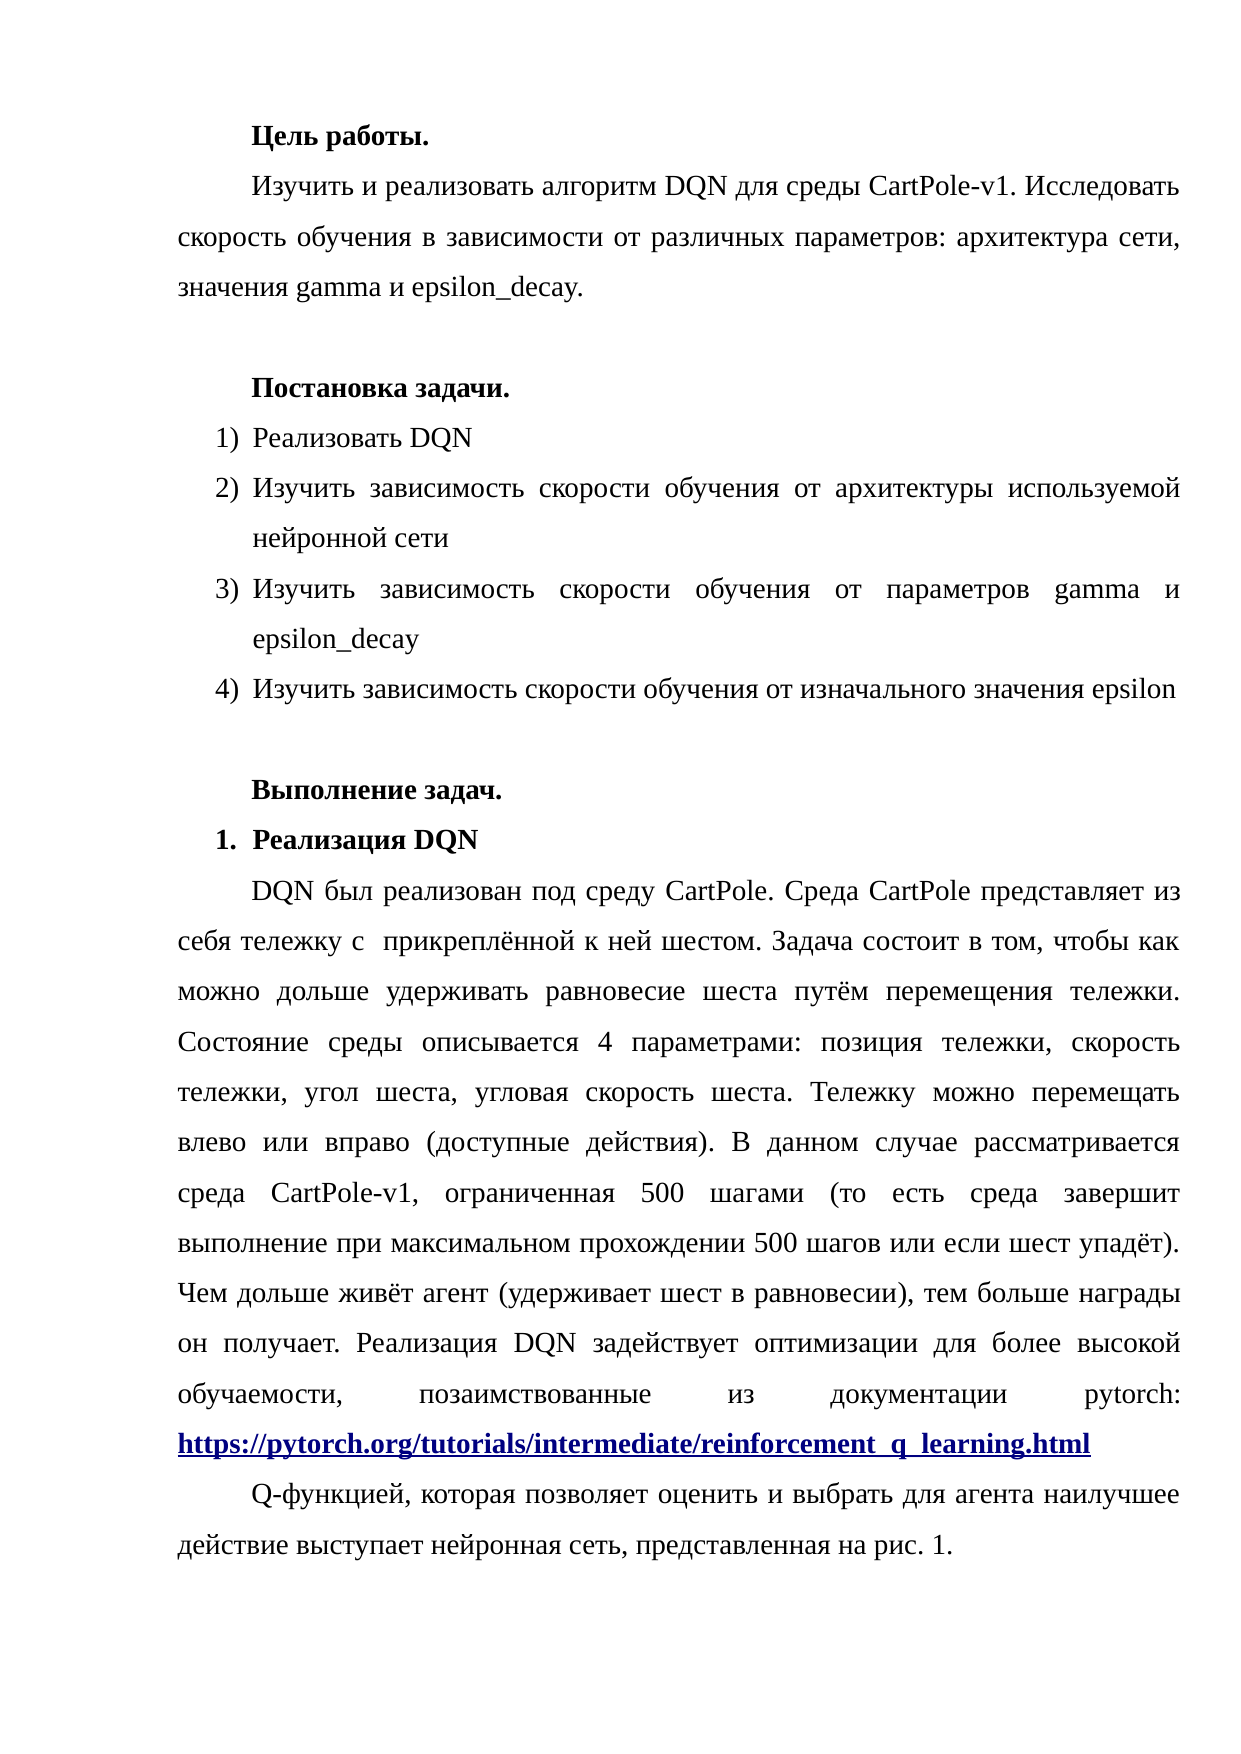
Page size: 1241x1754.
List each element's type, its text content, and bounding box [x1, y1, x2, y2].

list Изучить зависимость скорости обучения от архитектуры используемой нейронной сети [215, 470, 1181, 554]
text Постановка задачи. [177, 370, 1181, 403]
text Цель работы. [177, 118, 1181, 152]
text Изучить и реализовать алгоритм DQN для среды CartPole-v1. Исследовать скорость обучения в зависимости от различных параметров: архитектура сети, значения gamma и epsilon_decay. [177, 168, 1181, 303]
list Реализовать DQN [215, 420, 1181, 453]
list Реализация DQN [215, 822, 1181, 856]
list Изучить зависимость скорости обучения от параметров gamma и epsilon_decay [215, 571, 1181, 655]
list Изучить зависимость скорости обучения от изначального значения epsilon [215, 672, 1181, 705]
text DQN был реализован под среду CartPole. Среда CartPole представляет из себя тележку с прикреплённой к ней шестом. Задача состоит в том, чтобы как можно дольше удерживать равновесие шеста путём перемещения тележки. Состояние среды описывается 4 параметрами: позиция тележки, скорость тележки, угол шеста, угловая скорость шеста. Тележку можно перемещать влево или вправо (доступные действия). В данном случае рассматривается среда CartPole-v1, ограниченная 500 шагами (то есть среда завершит выполнение при максимальном прохождении 500 шагов или если шест упадёт). Чем дольше живёт агент (удерживает шест в равновесии), тем больше награды он получает. Реализация DQN задействует оптимизации для более высокой обучаемости, позаимствованные из документации pytorch: https://pytorch.org/tutorials/intermediate/reinforcement_q_learning.html [177, 873, 1181, 1460]
text Q-функцией, которая позволяет оценить и выбрать для агента наилучшее действие выступает нейронная сеть, представленная на рис. 1. [177, 1477, 1181, 1560]
text Выполнение задач. [177, 772, 1181, 806]
